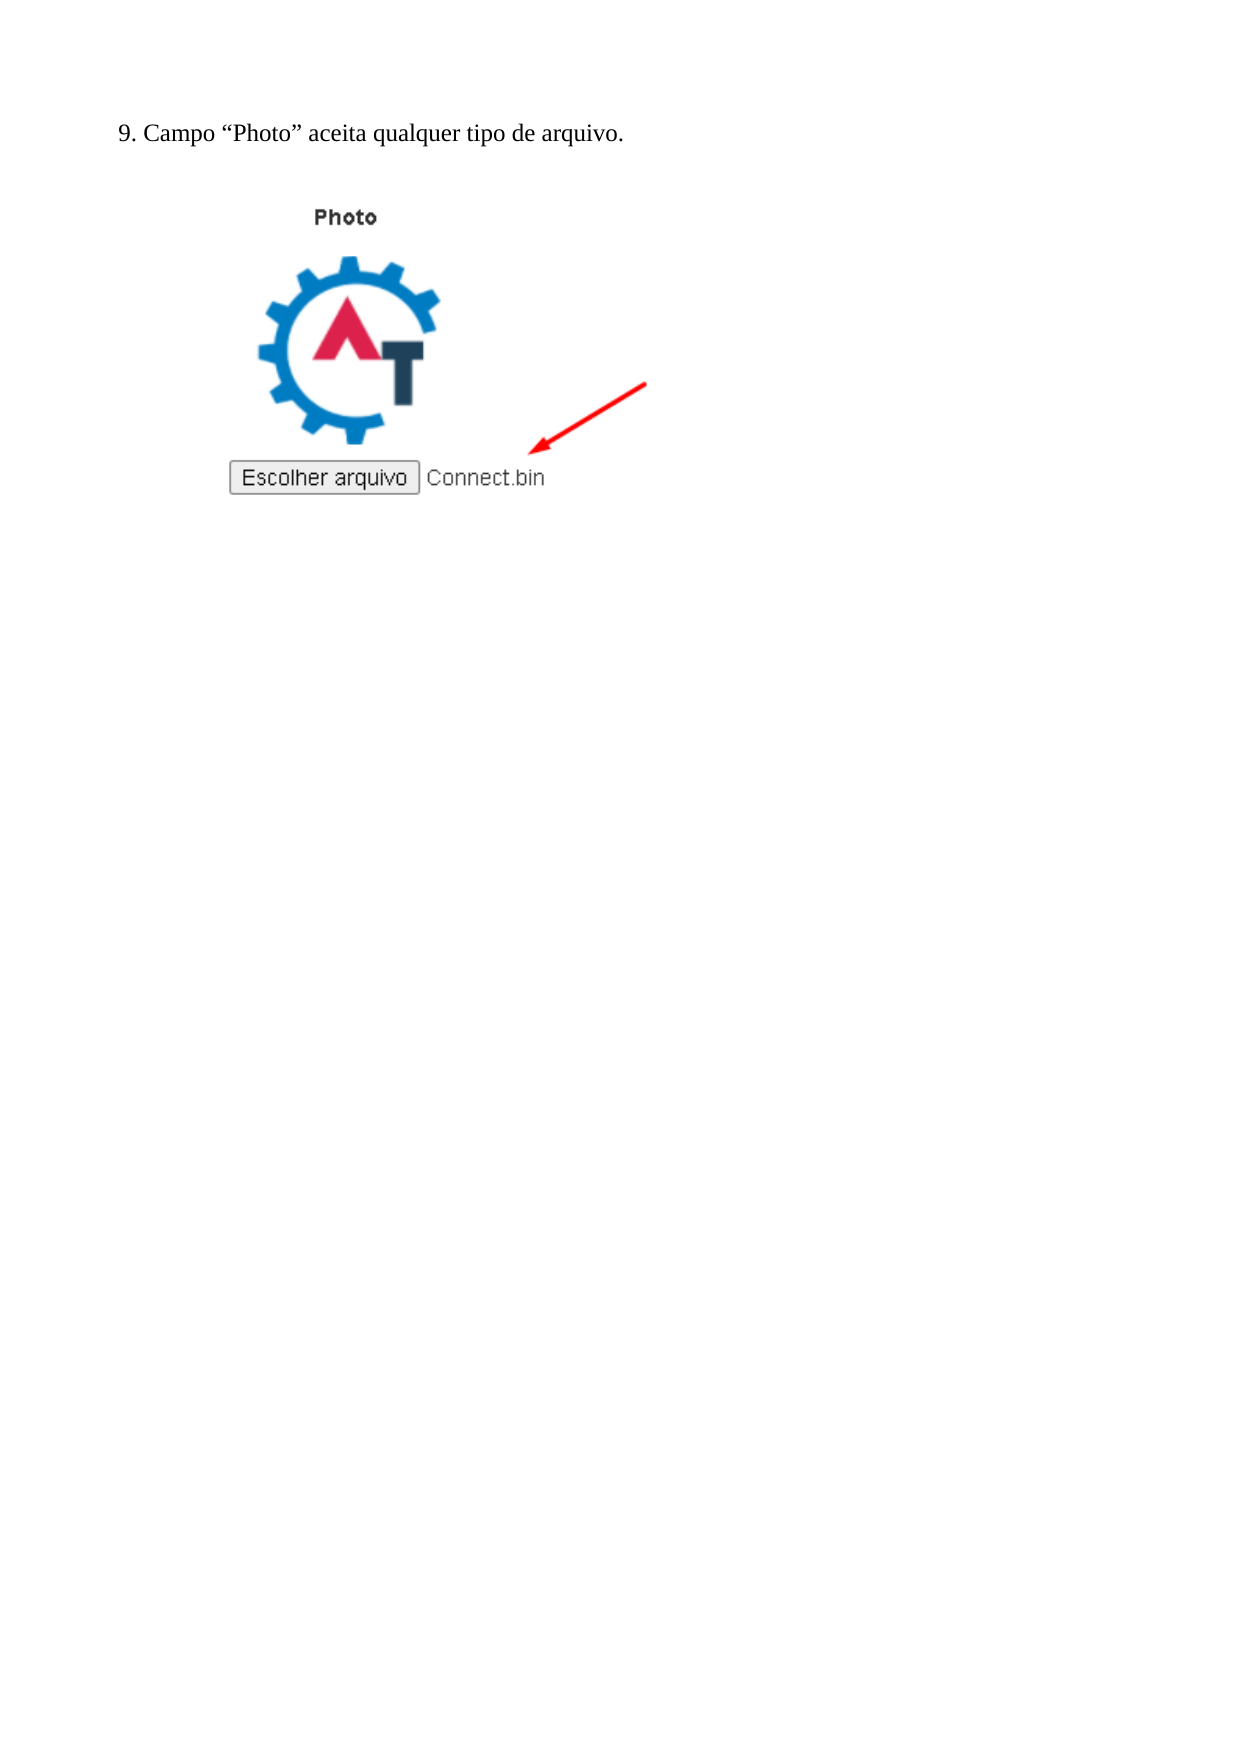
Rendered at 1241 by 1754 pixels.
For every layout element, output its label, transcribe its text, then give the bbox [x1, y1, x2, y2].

text 9. Campo “Photo” aceita qualquer tipo de arquivo. [118, 118, 1122, 147]
picture [139, 175, 747, 553]
